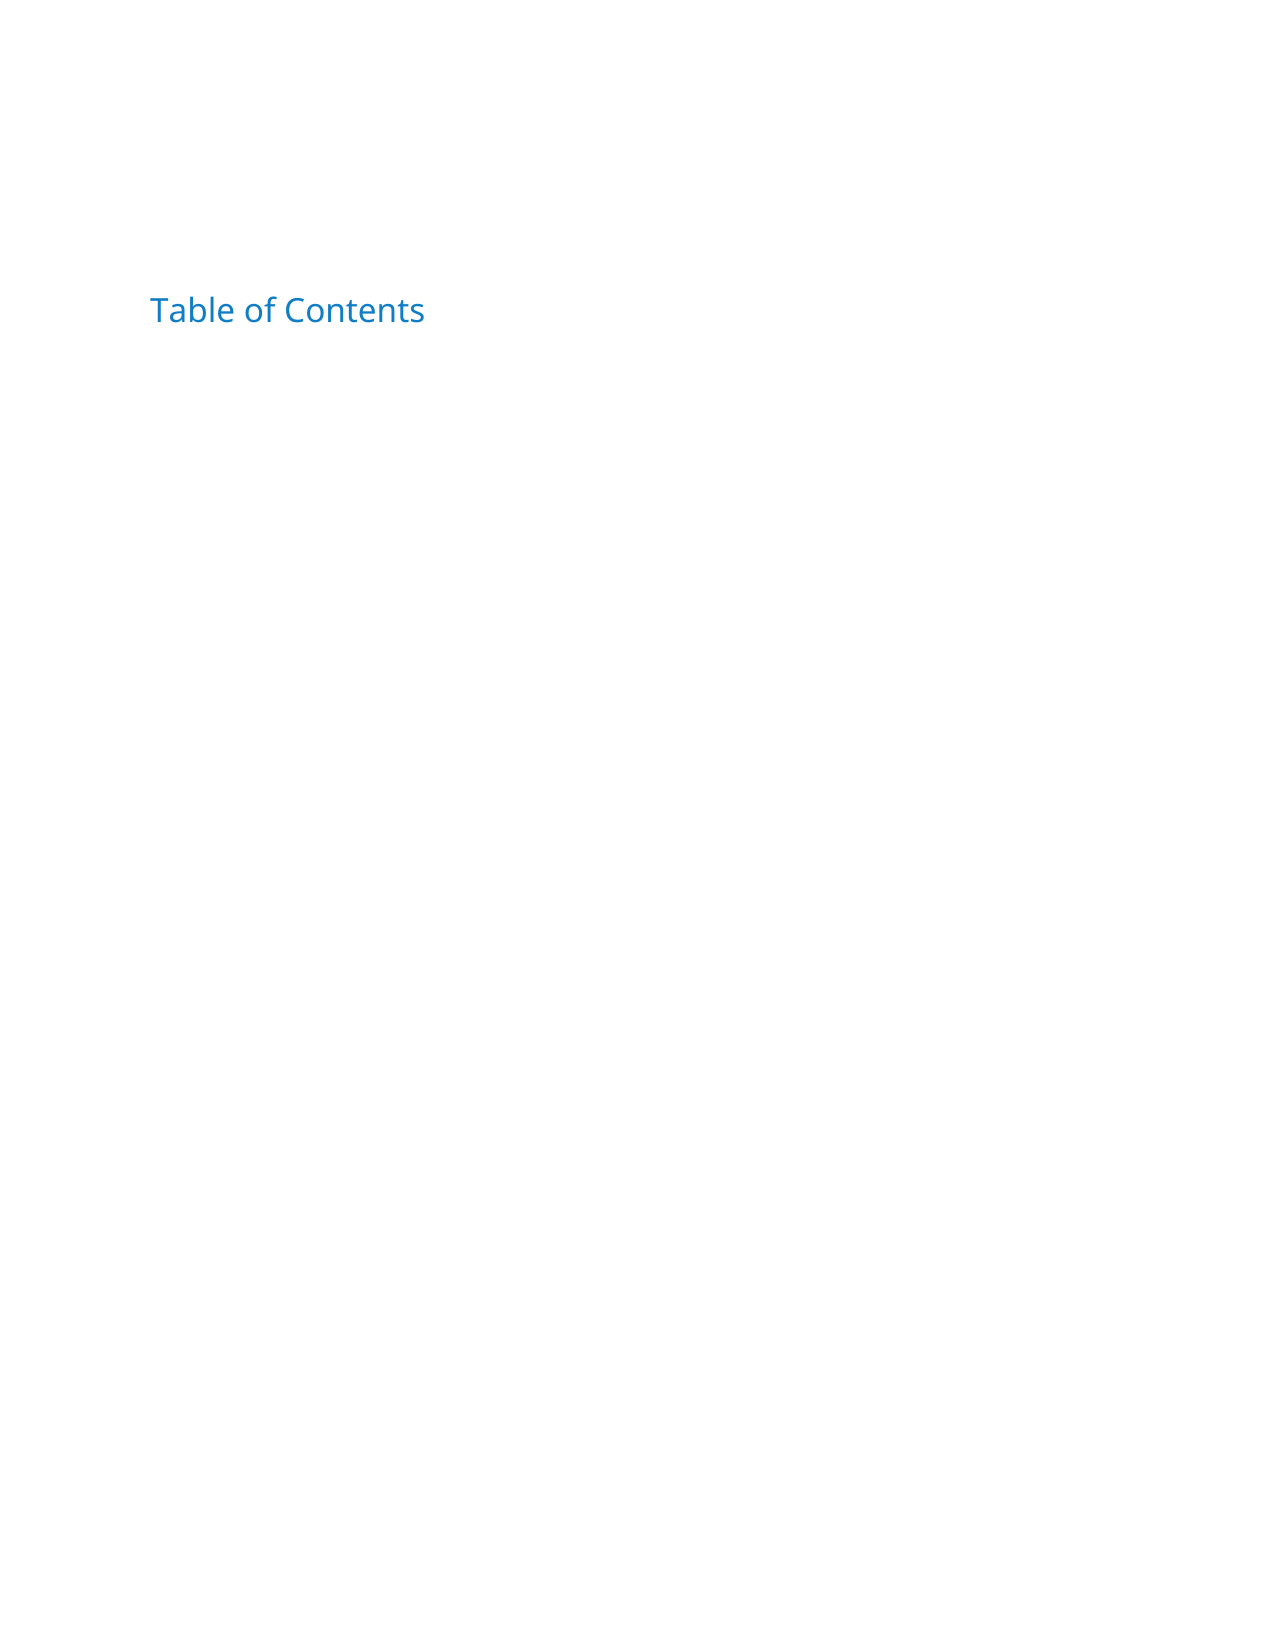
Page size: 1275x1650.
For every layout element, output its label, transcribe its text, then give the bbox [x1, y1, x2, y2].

subtitle Table of Contents [150, 287, 1125, 332]
